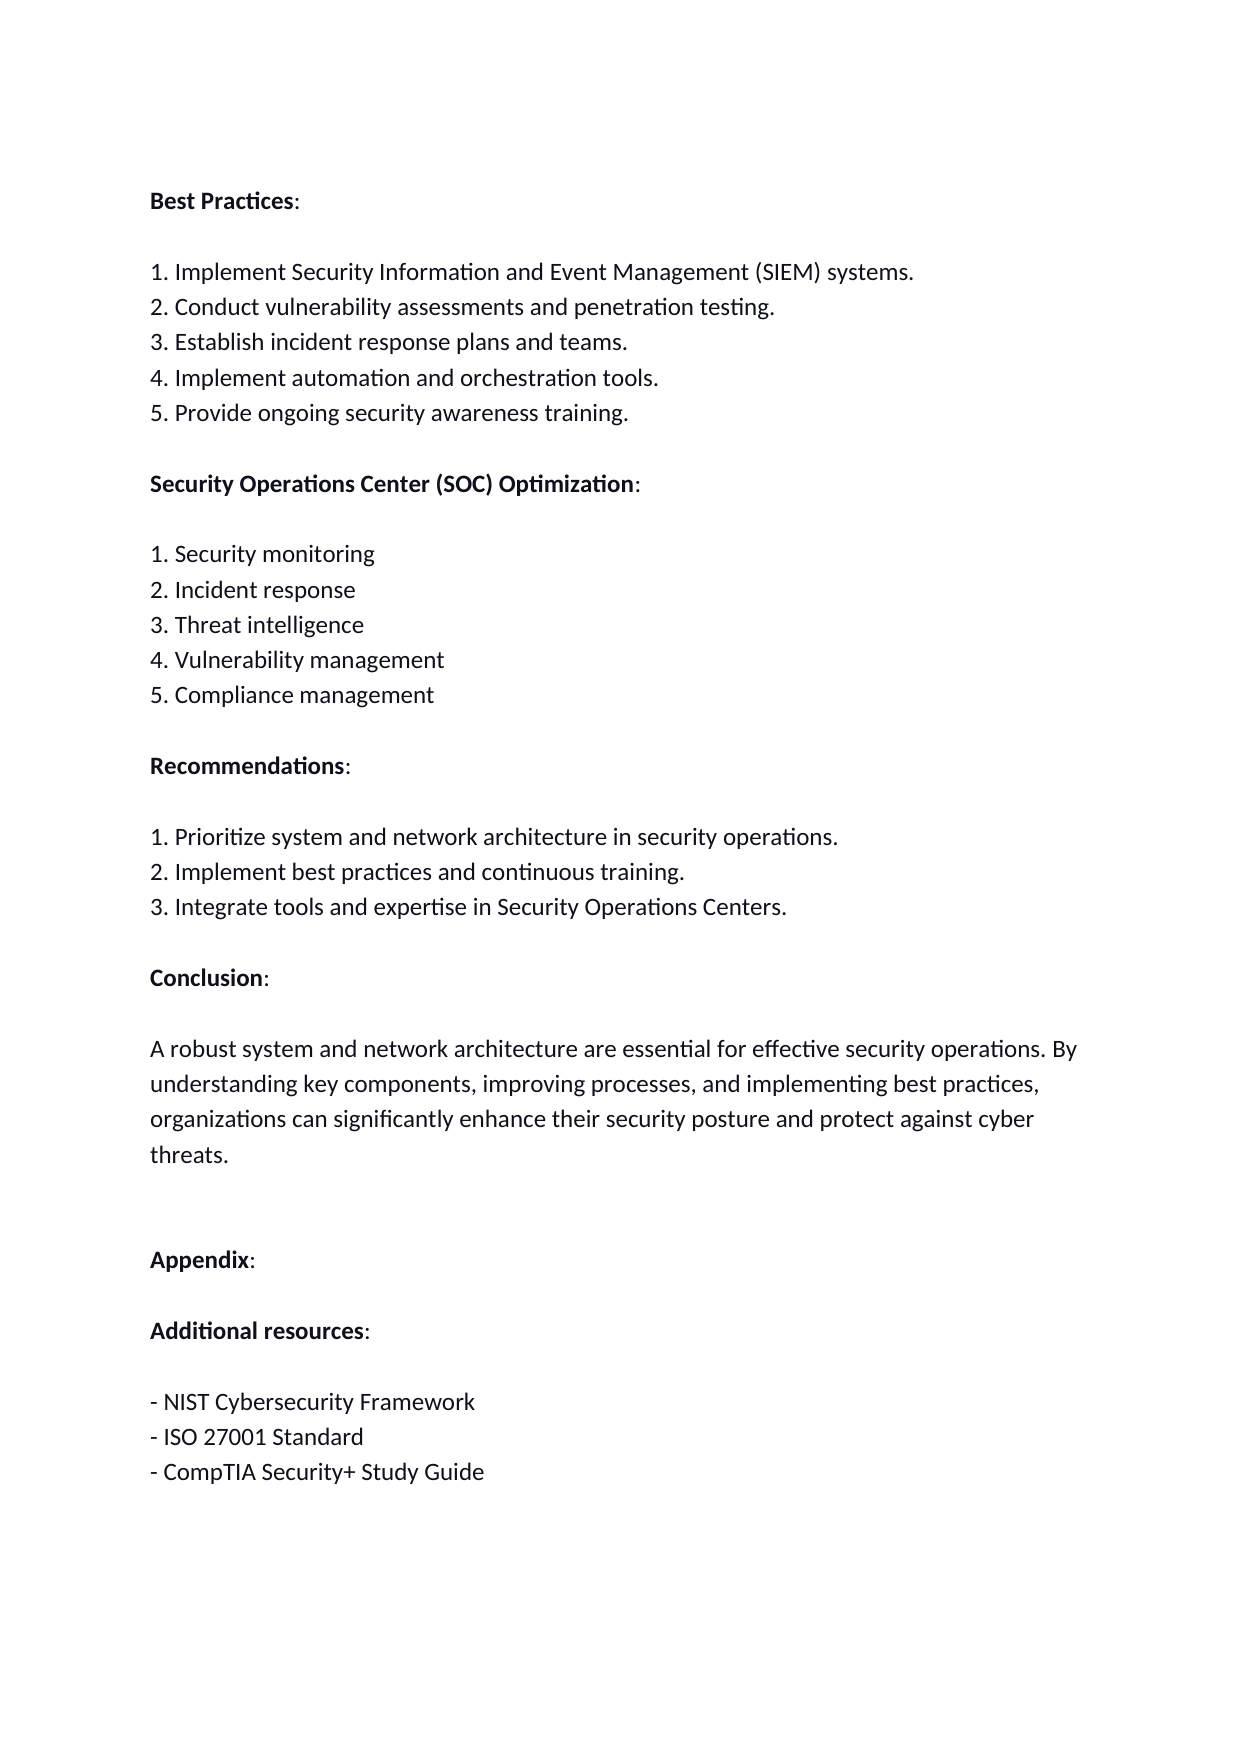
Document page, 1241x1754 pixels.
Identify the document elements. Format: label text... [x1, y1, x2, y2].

text 4. Implement automation and orchestration tools. [150, 362, 1090, 392]
text 3. Integrate tools and expertise in Security Operations Centers. [150, 892, 1090, 922]
text Appendix: [150, 1245, 1090, 1275]
text Additional resources: [150, 1315, 1090, 1346]
text 1. Implement Security Information and Event Management (SIEM) systems. [150, 256, 1090, 286]
text 4. Vulnerability management [150, 644, 1090, 675]
text Recommendations: [150, 750, 1090, 781]
text 2. Incident response [150, 574, 1090, 604]
text 1. Prioritize system and network architecture in security operations. [150, 821, 1090, 851]
text A robust system and network architecture are essential for effective security operations. By understanding key components, improving processes, and implementing best practices, organizations can significantly enhance their security posture and protect against cyber threats. [150, 1033, 1090, 1169]
text - ISO 27001 Standard [150, 1421, 1090, 1452]
text 5. Compliance management [150, 680, 1090, 710]
text 5. Provide ongoing security awareness training. [150, 397, 1090, 428]
text - CompTIA Security+ Study Guide [150, 1457, 1090, 1487]
text 1. Security monitoring [150, 538, 1090, 569]
text Security Operations Center (SOC) Optimization: [150, 468, 1090, 498]
text - NIST Cybersecurity Framework [150, 1386, 1090, 1416]
text 3. Threat intelligence [150, 609, 1090, 639]
text Conclusion: [150, 962, 1090, 993]
text 2. Implement best practices and continuous training. [150, 856, 1090, 887]
text 3. Establish incident response plans and teams. [150, 327, 1090, 357]
text 2. Conduct vulnerability assessments and penetration testing. [150, 291, 1090, 322]
text Best Practices: [150, 185, 1090, 216]
